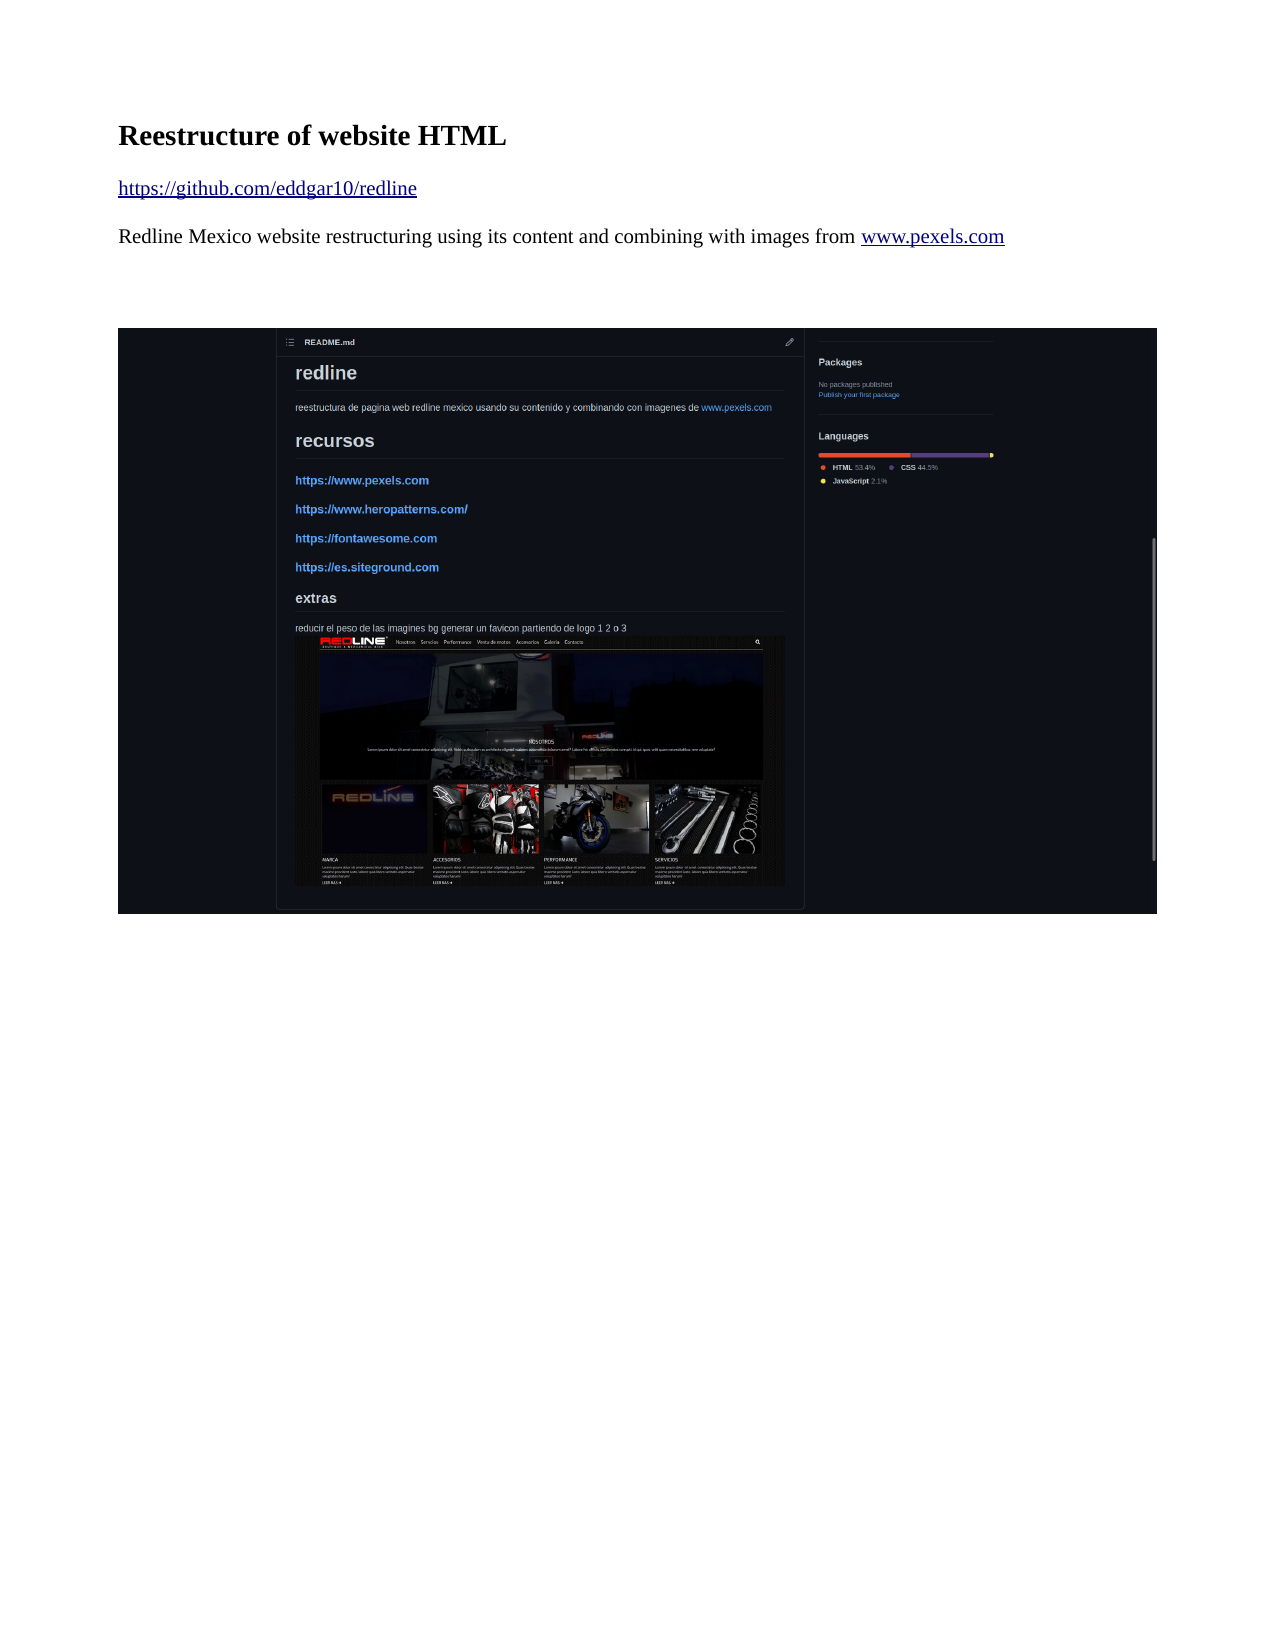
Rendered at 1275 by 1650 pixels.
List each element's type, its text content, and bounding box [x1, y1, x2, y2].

picture [118, 328, 1157, 914]
text https://github.com/eddgar10/redline [118, 176, 1157, 200]
text Reestructure of website HTML [118, 118, 1157, 152]
text Redline Mexico website restructuring using its content and combining with images from www.pexels.com [118, 224, 1157, 248]
